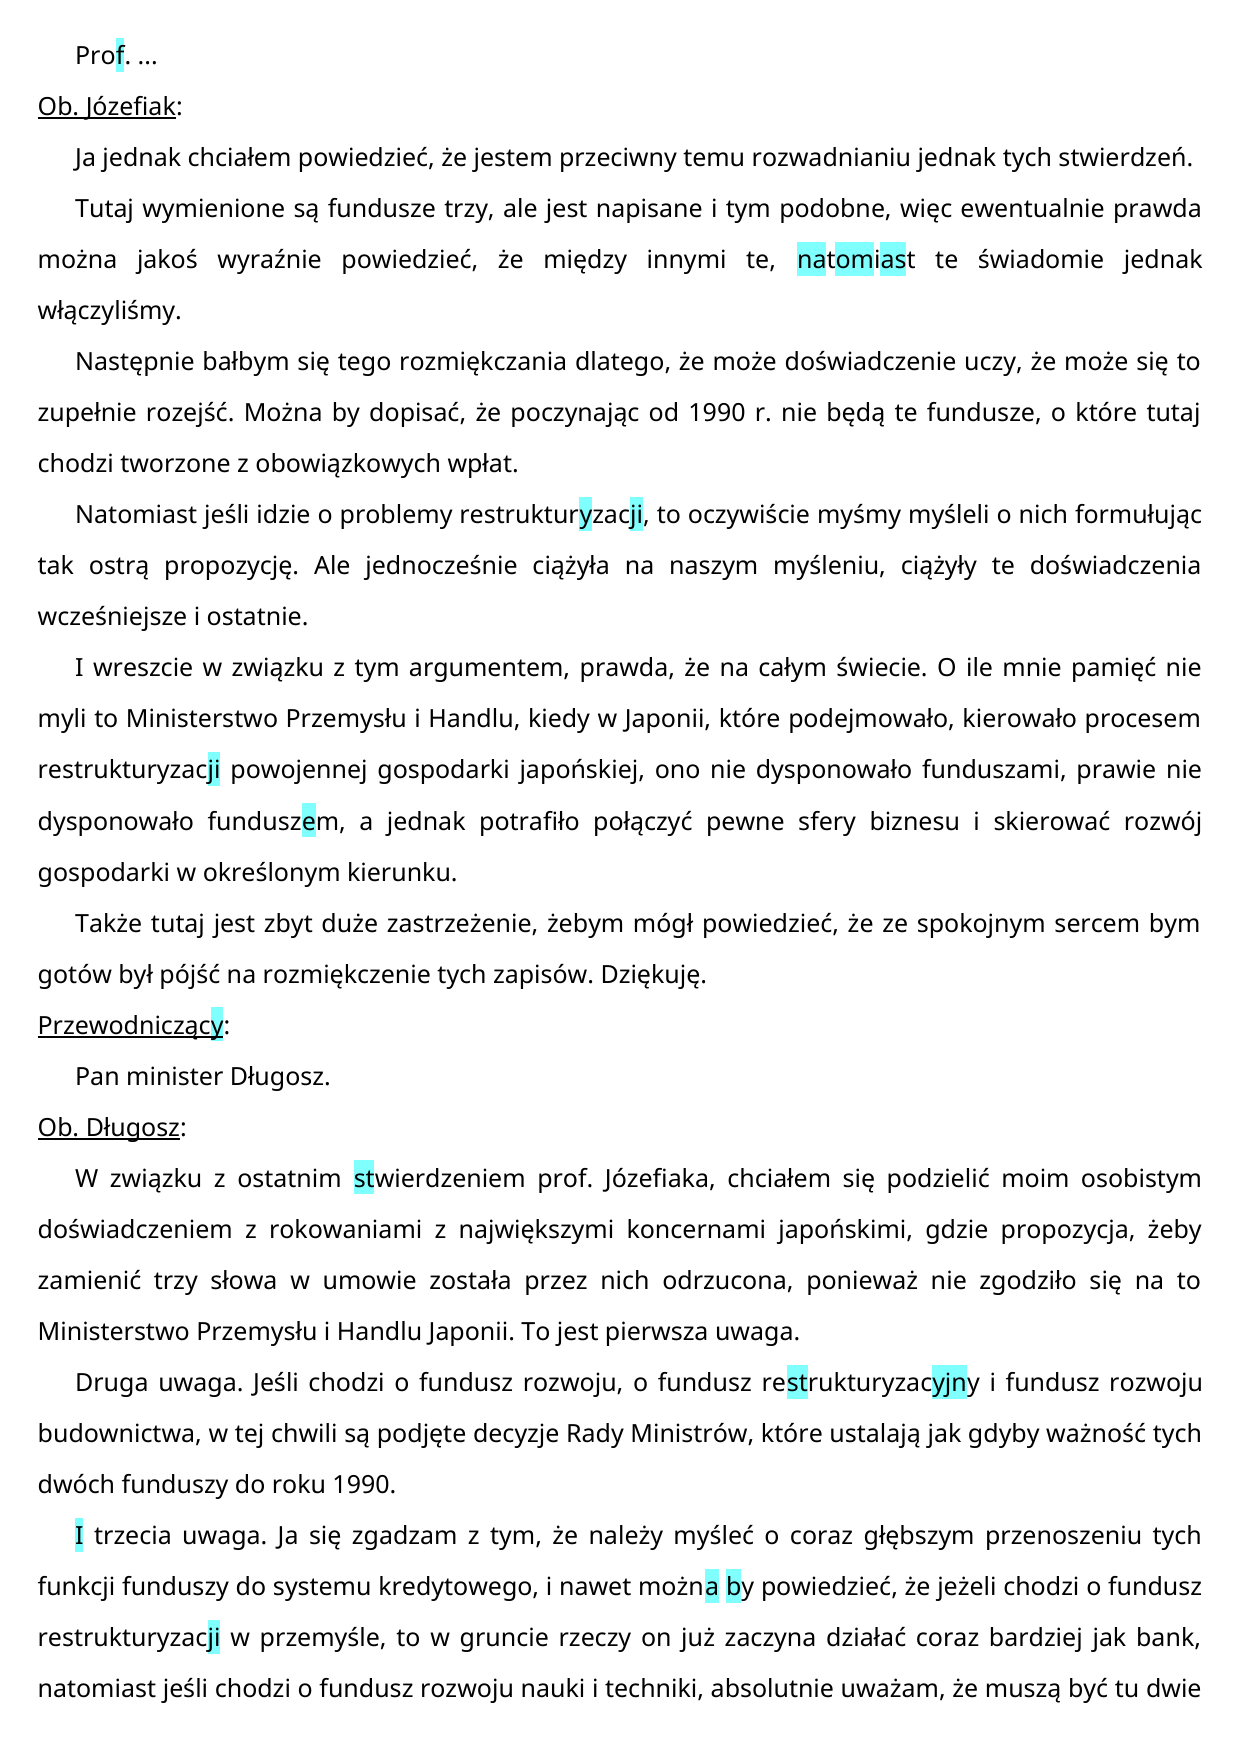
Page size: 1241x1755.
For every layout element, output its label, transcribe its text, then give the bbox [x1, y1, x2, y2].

text Ob. Józefiak: [37, 88, 1203, 123]
text Pan minister Długosz. [37, 1058, 1203, 1092]
text Następnie bałbym się tego rozmiękczania dlatego, że może doświadczenie uczy, że może się to zupełnie rozejść. Można by dopisać, że poczynając od 1990 r. nie będą te fundusze, o które tutaj chodzi tworzone z obowiązkowych wpłat. [37, 344, 1203, 480]
text I wreszcie w związku z tym argumentem, prawda, że na całym świecie. O ile mnie pamięć nie myli to Ministerstwo Przemysłu i Handlu, kiedy w Japonii, które podejmowało, kierowało procesem restrukturyzacji powojennej gospodarki japońskiej, ono nie dysponowało funduszami, prawie nie dysponowało funduszem, a jednak potrafiło połączyć pewne sfery biznesu i skierować rozwój gospodarki w określonym kierunku. [37, 650, 1203, 888]
text Tutaj wymienione są fundusze trzy, ale jest napisane i tym podobne, więc ewentualnie prawda można jakoś wyraźnie powiedzieć, że między innymi te, natomiast te świadomie jednak włączyliśmy. [37, 191, 1203, 327]
text Prof. ... [37, 37, 1203, 72]
text Ob. Długosz: [37, 1109, 1203, 1143]
text Ja jednak chciałem powiedzieć, że jestem przeciwny temu rozwadnianiu jednak tych stwierdzeń. [37, 139, 1203, 174]
text Druga uwaga. Jeśli chodzi o fundusz rozwoju, o fundusz restrukturyzacyjny i fundusz rozwoju budownictwa, w tej chwili są podjęte decyzje Rady Ministrów, które ustalają jak gdyby ważność tych dwóch funduszy do roku 1990. [37, 1364, 1203, 1501]
text W związku z ostatnim stwierdzeniem prof. Józefiaka, chciałem się podzielić moim osobistym doświadczeniem z rokowaniami z największymi koncernami japońskimi, gdzie propozycja, żeby zamienić trzy słowa w umowie została przez nich odrzucona, ponieważ nie zgodziło się na to Ministerstwo Przemysłu i Handlu Japonii. To jest pierwsza uwaga. [37, 1160, 1203, 1348]
text I trzecia uwaga. Ja się zgadzam z tym, że należy myśleć o coraz głębszym przenoszeniu tych funkcji funduszy do systemu kredytowego, i nawet można by powiedzieć, że jeżeli chodzi o fundusz restrukturyzacji w przemyśle, to w gruncie rzeczy on już zaczyna działać coraz bardziej jak bank, natomiast jeśli chodzi o fundusz rozwoju nauki i techniki, absolutnie uważam, że muszą być tu dwie [37, 1518, 1203, 1705]
text Natomiast jeśli idzie o problemy restrukturyzacji, to oczywiście myśmy myśleli o nich formułując tak ostrą propozycję. Ale jednocześnie ciążyła na naszym myśleniu, ciążyły te doświadczenia wcześniejsze i ostatnie. [37, 497, 1203, 633]
text Także tutaj jest zbyt duże zastrzeżenie, żebym mógł powiedzieć, że ze spokojnym sercem bym gotów był pójść na rozmiękczenie tych zapisów. Dziękuję. [37, 905, 1203, 990]
text Przewodniczący: [37, 1007, 1203, 1041]
